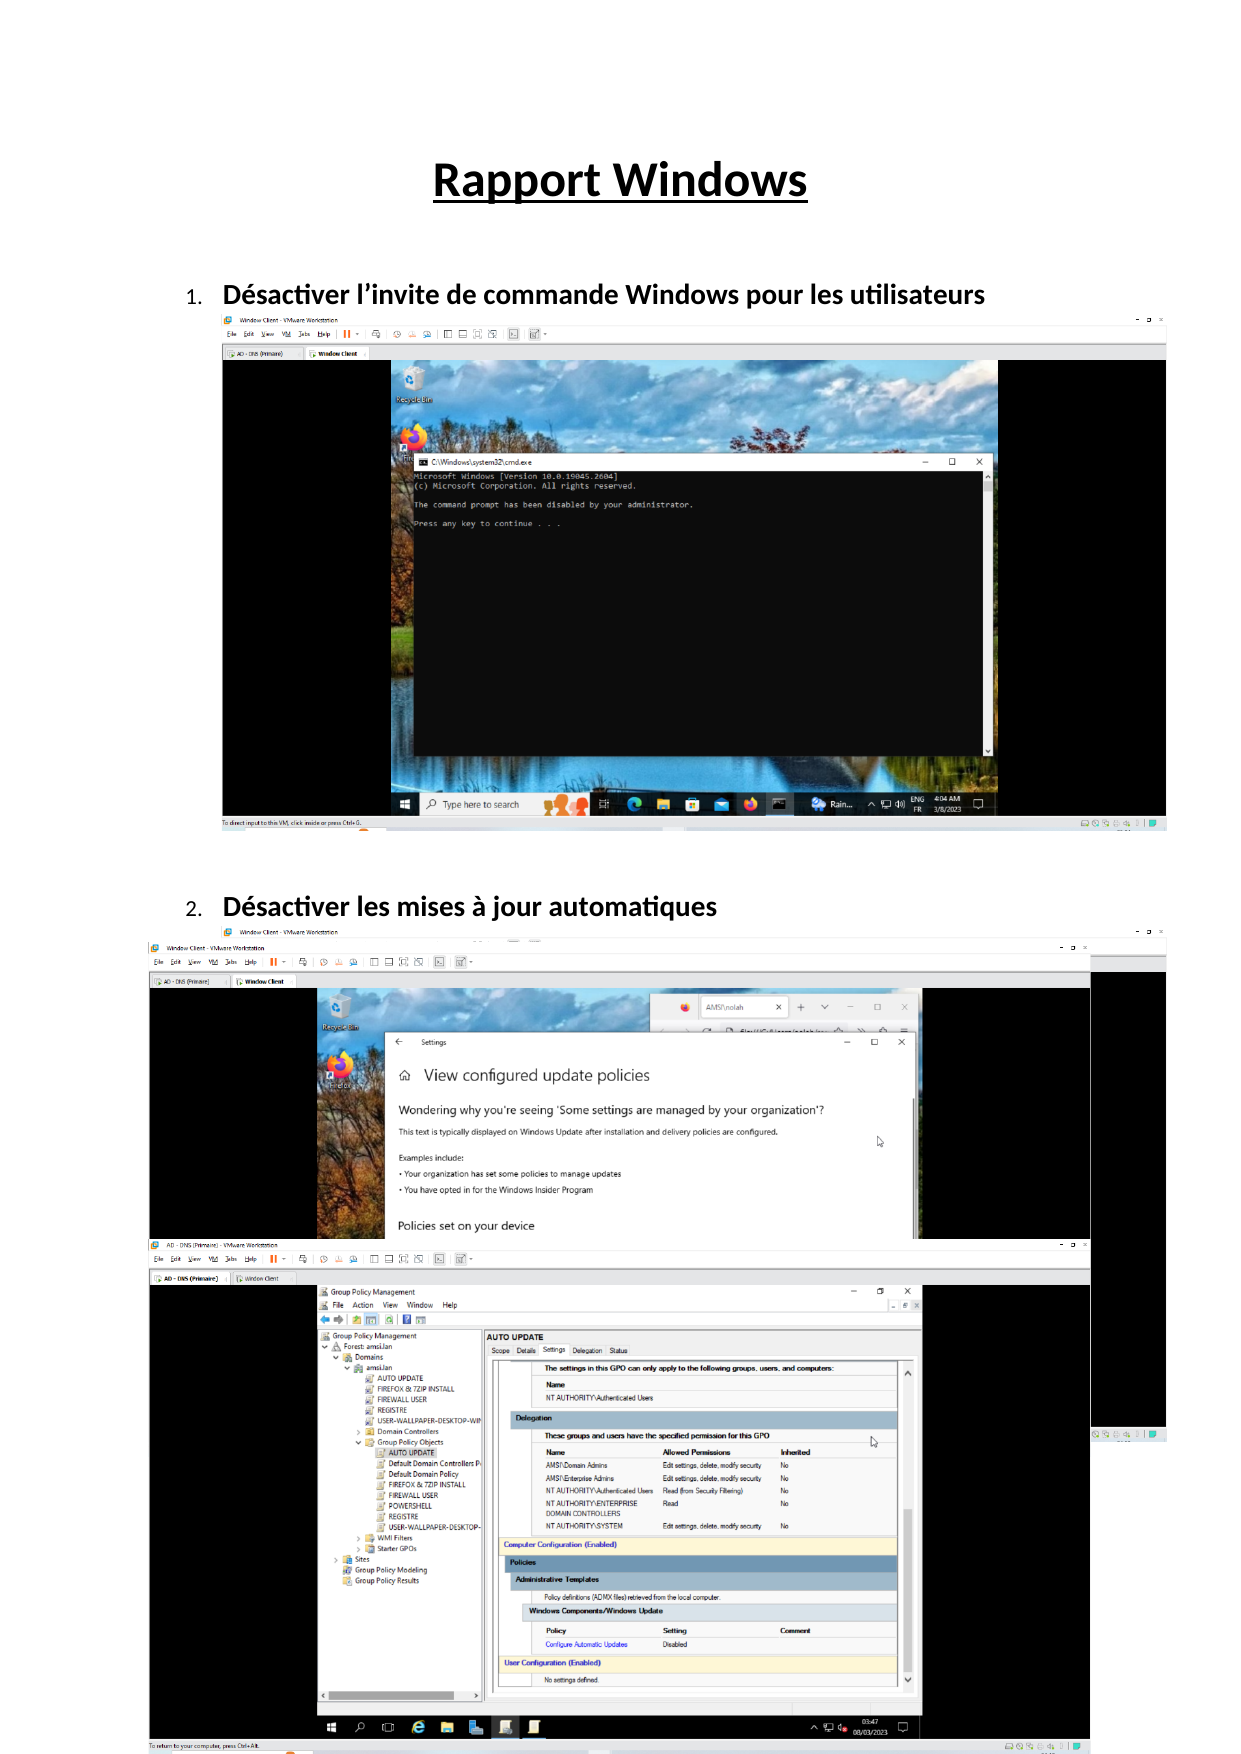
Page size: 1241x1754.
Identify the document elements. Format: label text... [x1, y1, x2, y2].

text Rapport Windows [148, 148, 1093, 209]
list Désactiver l’invite de commande Windows pour les utilisateurs [185, 276, 1093, 312]
list Désactiver les mises à jour automatiques [185, 888, 1093, 923]
